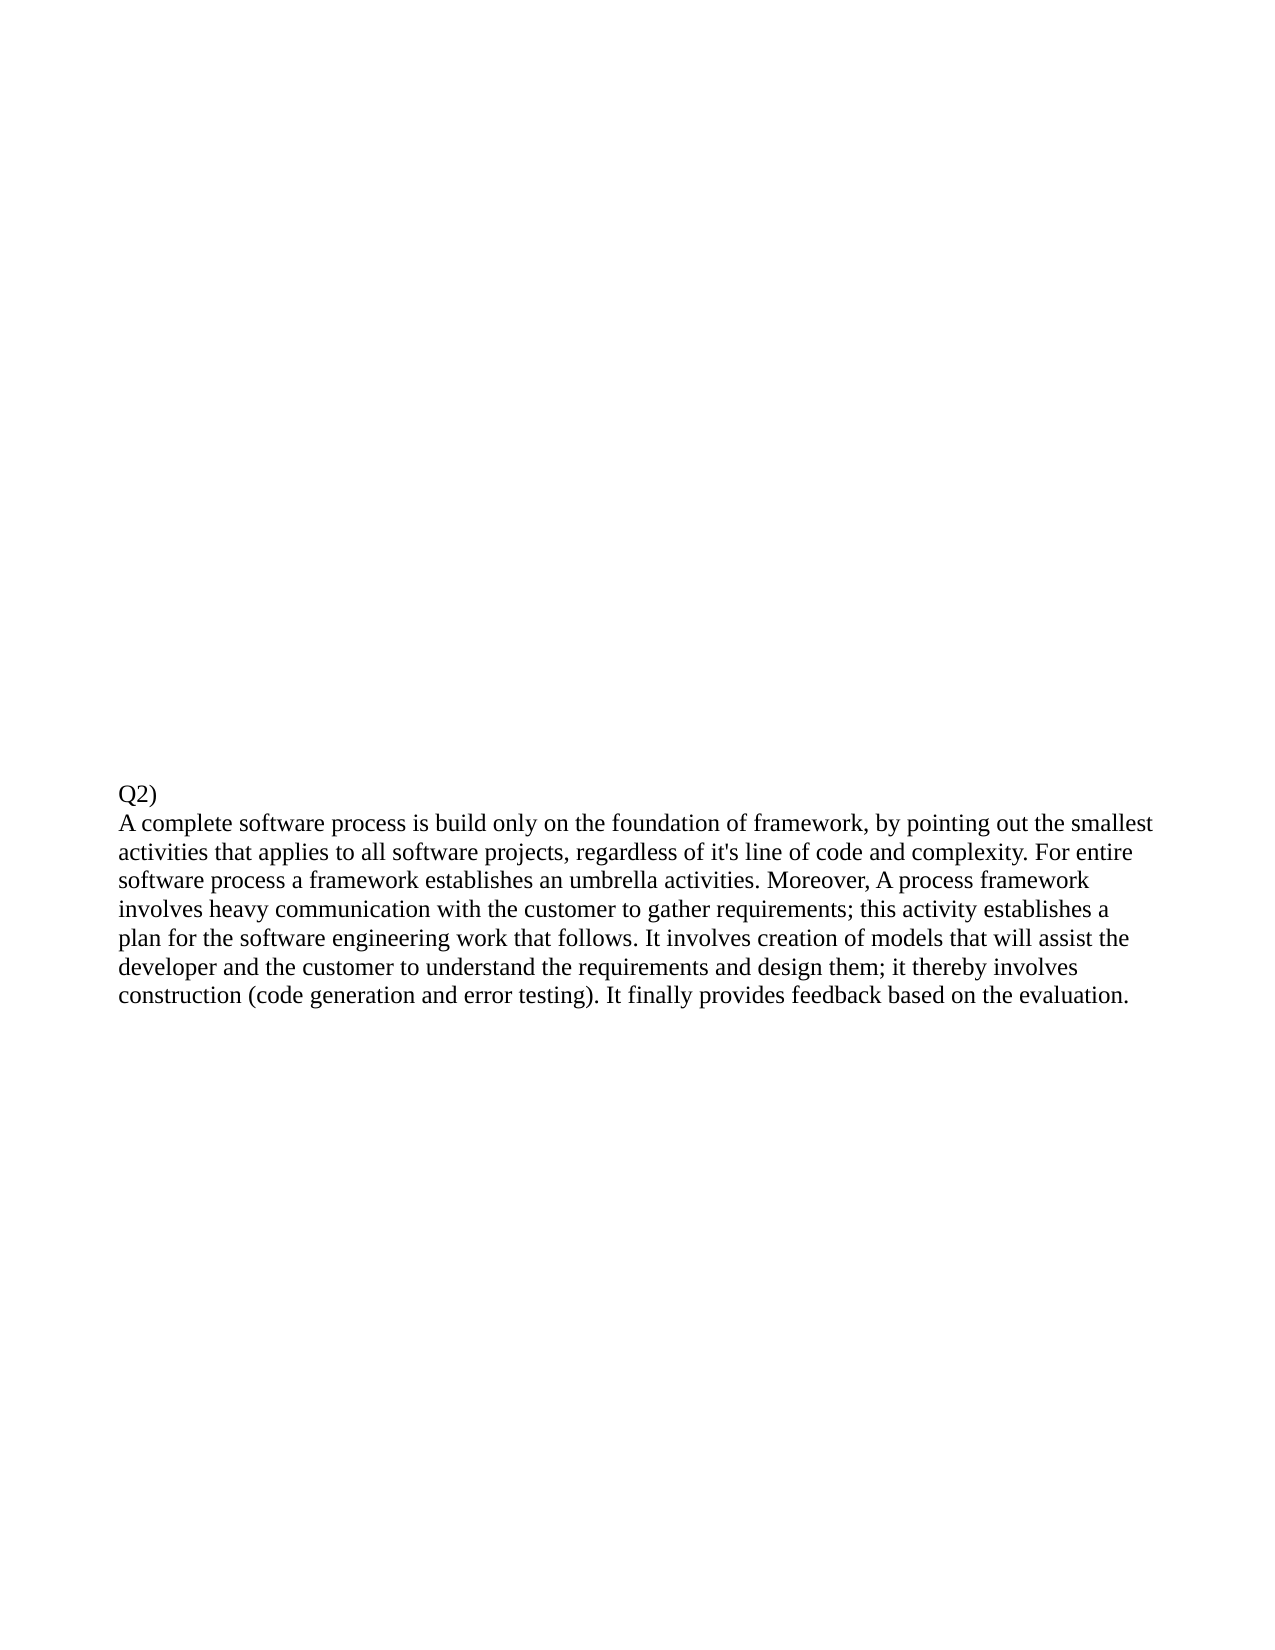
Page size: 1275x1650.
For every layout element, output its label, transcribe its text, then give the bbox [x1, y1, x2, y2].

text Q2) [118, 779, 1157, 808]
text A complete software process is build only on the foundation of framework, by pointing out the smallest activities that applies to all software projects, regardless of it's line of code and complexity. For entire software process a framework establishes an umbrella activities. Moreover, A process framework involves heavy communication with the customer to gather requirements; this activity establishes a plan for the software engineering work that follows. It involves creation of models that will assist the developer and the customer to understand the requirements and design them; it thereby involves construction (code generation and error testing). It finally provides feedback based on the evaluation. [118, 808, 1157, 1009]
